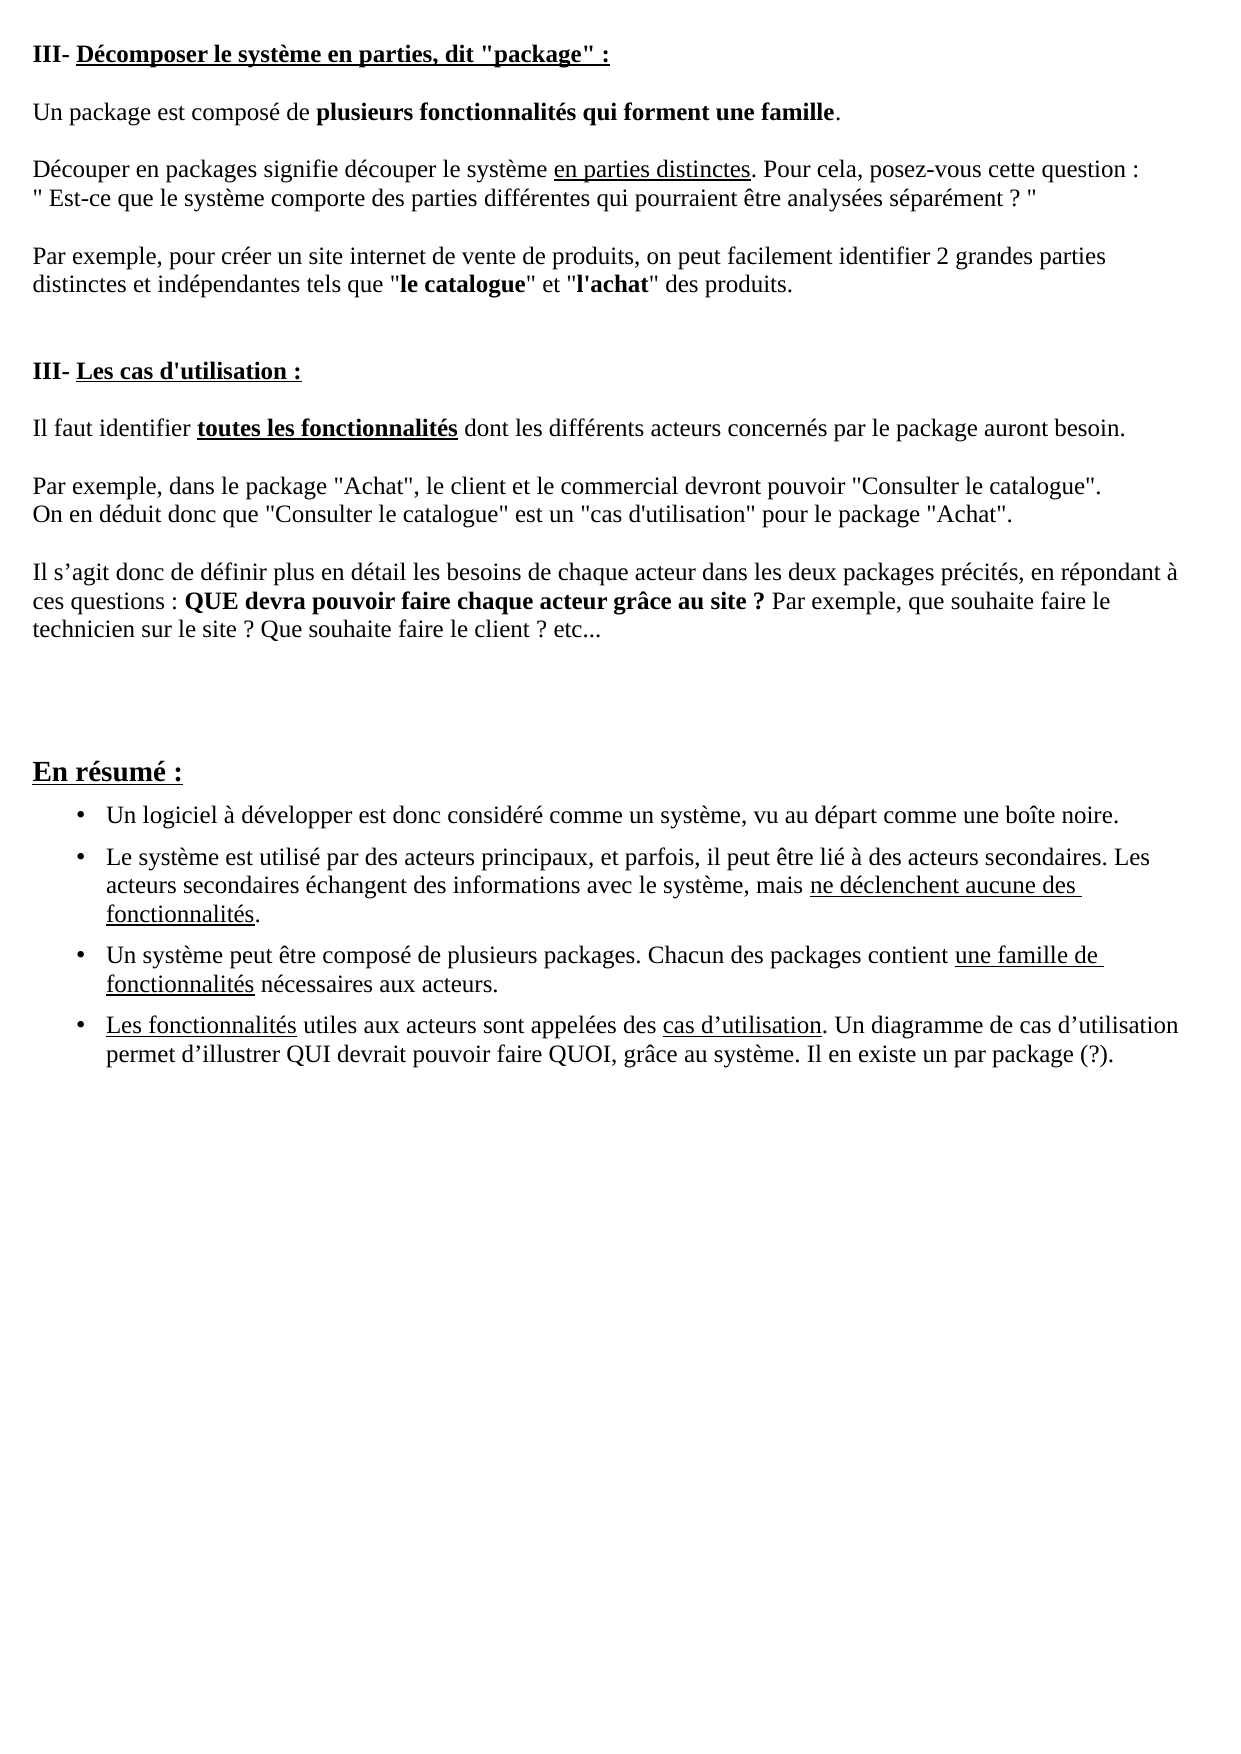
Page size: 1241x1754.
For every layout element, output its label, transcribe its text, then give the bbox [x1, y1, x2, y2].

list Un logiciel à développer est donc considéré comme un système, vu au départ comme une boîte noire. [76, 801, 1206, 829]
text On en déduit donc que "Consulter le catalogue" est un "cas d'utilisation" pour le package "Achat". [32, 499, 1206, 528]
list Le système est utilisé par des acteurs principaux, et parfois, il peut être lié à des acteurs secondaires. Les acteurs secondaires échangent des informations avec le système, mais ne déclenchent aucune des fonctionnalités. [76, 842, 1206, 928]
text Par exemple, dans le package "Achat", le client et le commercial devront pouvoir "Consulter le catalogue". [32, 471, 1206, 499]
text III- Décomposer le système en parties, dit "package" : [32, 39, 1206, 68]
text Un package est composé de plusieurs fonctionnalités qui forment une famille. [32, 97, 1206, 126]
list Un système peut être composé de plusieurs packages. Chacun des packages contient une famille de fonctionnalités nécessaires aux acteurs. [76, 941, 1206, 998]
list Les fonctionnalités utiles aux acteurs sont appelées des cas d’utilisation. Un diagramme de cas d’utilisation permet d’illustrer QUI devrait pouvoir faire QUOI, grâce au système. Il en existe un par package (?). [76, 1011, 1206, 1068]
text " Est-ce que le système comporte des parties différentes qui pourraient être analysées séparément ? " [32, 183, 1206, 212]
text Découper en packages signifie découper le système en parties distinctes. Pour cela, posez-vous cette question : [32, 154, 1206, 183]
text III- Les cas d'utilisation : [32, 356, 1206, 384]
subtitle En résumé : [32, 754, 1206, 788]
text Il s’agit donc de définir plus en détail les besoins de chaque acteur dans les deux packages précités, en répondant à ces questions : QUE devra pouvoir faire chaque acteur grâce au site ? Par exemple, que souhaite faire le technicien sur le site ? Que souhaite faire le client ? etc... [32, 557, 1206, 643]
text Par exemple, pour créer un site internet de vente de produits, on peut facilement identifier 2 grandes parties distinctes et indépendantes tels que "le catalogue" et "l'achat" des produits. [32, 241, 1206, 298]
text Il faut identifier toutes les fonctionnalités dont les différents acteurs concernés par le package auront besoin. [32, 413, 1206, 442]
